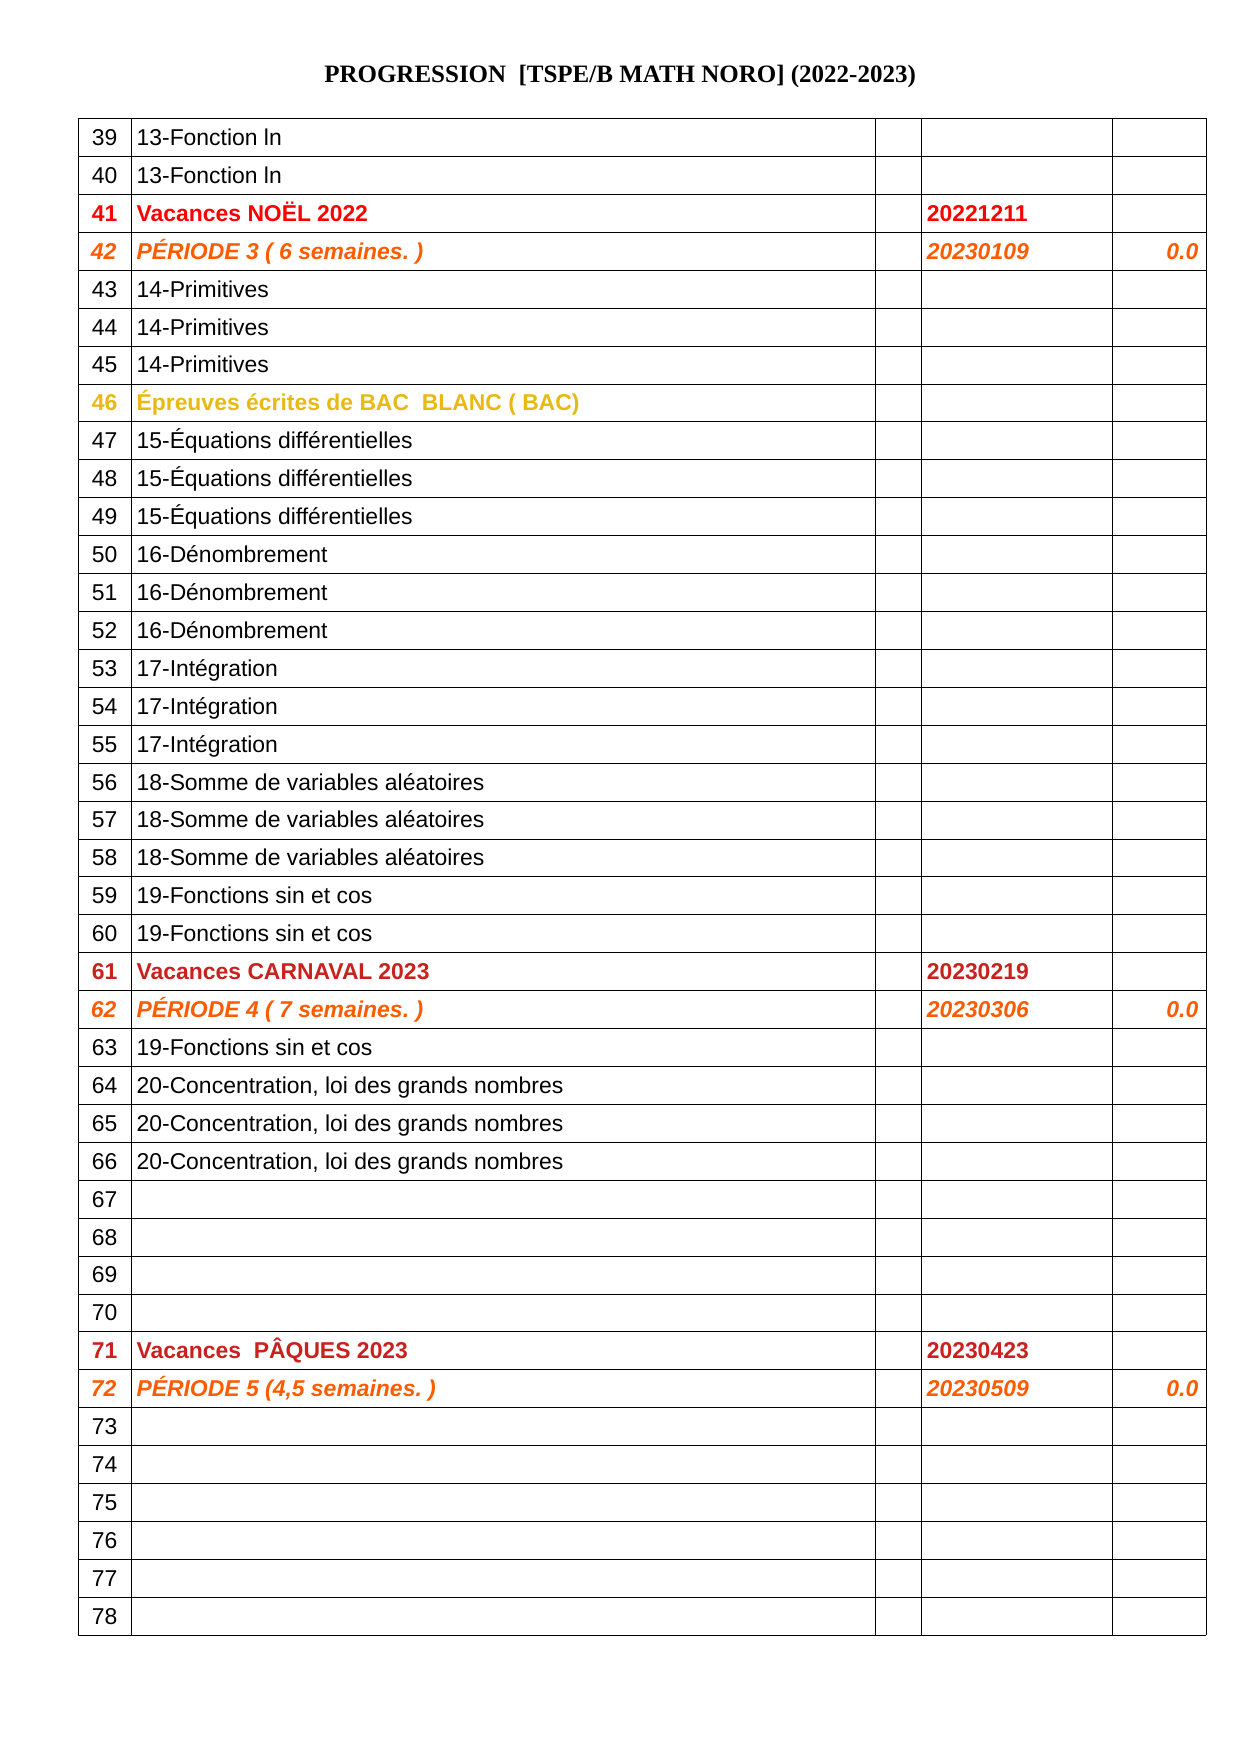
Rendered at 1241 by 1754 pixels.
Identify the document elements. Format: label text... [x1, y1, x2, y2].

table_cell 49 [79, 498, 131, 535]
table_cell 0,0 [1113, 1370, 1206, 1407]
table_cell [876, 460, 921, 497]
table_cell [1113, 309, 1206, 346]
table_cell 20-Concentration, loi des grands nombres [132, 1143, 875, 1180]
table_cell 56 [79, 764, 131, 801]
table_cell [922, 1181, 1112, 1218]
table_cell [876, 1598, 921, 1635]
table_cell Épreuves écrites de BAC BLANC ( BAC) [132, 385, 875, 421]
table_cell 59 [79, 877, 131, 914]
table_cell [922, 1484, 1112, 1521]
table_cell [1113, 764, 1206, 801]
table_cell [1113, 1295, 1206, 1331]
table_cell [1113, 1446, 1206, 1483]
table_cell [876, 1484, 921, 1521]
table_cell [922, 347, 1112, 383]
table_cell PÉRIODE 3 ( 6 semaines. ) [132, 233, 875, 270]
table_cell 16-Dénombrement [132, 574, 875, 611]
table_cell [1113, 195, 1206, 232]
table_cell [922, 1522, 1112, 1559]
table_cell [876, 1295, 921, 1331]
table_cell 17-Intégration [132, 726, 875, 763]
table_cell 58 [79, 840, 131, 876]
table_cell 20230109 [922, 233, 1112, 270]
table_cell 60 [79, 915, 131, 952]
table_cell 48 [79, 460, 131, 497]
table_cell 78 [79, 1598, 131, 1635]
table_cell [876, 157, 921, 194]
table_cell [132, 1219, 875, 1256]
table_cell 77 [79, 1560, 131, 1597]
table_cell 70 [79, 1295, 131, 1331]
table_cell [876, 1332, 921, 1369]
table_cell [876, 688, 921, 725]
table_cell [1113, 347, 1206, 383]
table_cell [922, 1257, 1112, 1293]
table_cell 42 [79, 233, 131, 270]
table_cell 20-Concentration, loi des grands nombres [132, 1105, 875, 1142]
table_cell 14-Primitives [132, 309, 875, 346]
table_cell 13-Fonction ln [132, 157, 875, 194]
table_cell [922, 119, 1112, 156]
table_cell [1113, 1408, 1206, 1445]
table_cell [1113, 1598, 1206, 1635]
table_cell [1113, 612, 1206, 649]
table_cell [1113, 460, 1206, 497]
table_cell [922, 726, 1112, 763]
table_cell [132, 1181, 875, 1218]
table_cell 18-Somme de variables aléatoires [132, 802, 875, 838]
table_cell 17-Intégration [132, 650, 875, 687]
table_cell [1113, 157, 1206, 194]
table_cell [876, 498, 921, 535]
table_cell 45 [79, 347, 131, 383]
table_cell [1113, 385, 1206, 421]
table_cell 0,0 [1113, 233, 1206, 270]
table_cell [1113, 536, 1206, 573]
table_cell 52 [79, 612, 131, 649]
table_cell 15-Équations différentielles [132, 498, 875, 535]
table_cell Vacances CARNAVAL 2023 [132, 953, 875, 990]
table_cell 15-Équations différentielles [132, 422, 875, 459]
table_cell [876, 1560, 921, 1597]
table_cell [922, 1219, 1112, 1256]
table_cell [1113, 953, 1206, 990]
table_cell 47 [79, 422, 131, 459]
table_cell [876, 1522, 921, 1559]
table_cell [1113, 1181, 1206, 1218]
table_cell [876, 726, 921, 763]
table_cell [922, 612, 1112, 649]
table_cell [876, 574, 921, 611]
table_cell 20221211 [922, 195, 1112, 232]
table_cell [922, 688, 1112, 725]
table_cell [922, 1143, 1112, 1180]
table_cell 68 [79, 1219, 131, 1256]
table_cell 53 [79, 650, 131, 687]
table_cell [1113, 802, 1206, 838]
table_cell 41 [79, 195, 131, 232]
table_cell [1113, 574, 1206, 611]
table_cell [922, 1408, 1112, 1445]
table_cell 46 [79, 385, 131, 421]
table_cell 20-Concentration, loi des grands nombres [132, 1067, 875, 1104]
table_cell [876, 1408, 921, 1445]
table_cell Vacances PÂQUES 2023 [132, 1332, 875, 1369]
table_cell [132, 1522, 875, 1559]
table_cell [1113, 1143, 1206, 1180]
table_cell 16-Dénombrement [132, 536, 875, 573]
table_cell 19-Fonctions sin et cos [132, 915, 875, 952]
table_cell 74 [79, 1446, 131, 1483]
table_cell [132, 1446, 875, 1483]
table_cell [1113, 498, 1206, 535]
table_cell [1113, 1067, 1206, 1104]
table_cell 69 [79, 1257, 131, 1293]
table_cell [876, 385, 921, 421]
table_cell [876, 1446, 921, 1483]
table_cell 20230306 [922, 991, 1112, 1028]
table_cell [876, 195, 921, 232]
table_cell 67 [79, 1181, 131, 1218]
table_cell 73 [79, 1408, 131, 1445]
table_cell [1113, 1219, 1206, 1256]
table_cell [876, 877, 921, 914]
table_cell [876, 764, 921, 801]
table_cell PÉRIODE 5 (4,5 semaines. ) [132, 1370, 875, 1407]
table_cell 40 [79, 157, 131, 194]
table_cell [876, 953, 921, 990]
table_cell 15-Équations différentielles [132, 460, 875, 497]
table_cell [922, 271, 1112, 308]
table_cell 14-Primitives [132, 347, 875, 383]
table_cell [132, 1598, 875, 1635]
table_cell [1113, 877, 1206, 914]
table_cell [876, 1370, 921, 1407]
table_cell 65 [79, 1105, 131, 1142]
table_cell 43 [79, 271, 131, 308]
table_cell [876, 536, 921, 573]
table_cell [922, 1029, 1112, 1066]
table_cell [132, 1560, 875, 1597]
table_cell [922, 157, 1112, 194]
table_cell [922, 460, 1112, 497]
table_cell 19-Fonctions sin et cos [132, 877, 875, 914]
table_cell [876, 119, 921, 156]
table_cell [922, 1105, 1112, 1142]
table_cell [876, 1219, 921, 1256]
table_cell [922, 385, 1112, 421]
table_cell [1113, 1332, 1206, 1369]
table_cell [922, 536, 1112, 573]
table_cell 50 [79, 536, 131, 573]
table_cell [132, 1408, 875, 1445]
table_cell 0,0 [1113, 991, 1206, 1028]
table_cell [1113, 1105, 1206, 1142]
table_cell 64 [79, 1067, 131, 1104]
table_cell 57 [79, 802, 131, 838]
table_cell 63 [79, 1029, 131, 1066]
table_cell [876, 1181, 921, 1218]
table_cell [876, 347, 921, 383]
table_cell [922, 498, 1112, 535]
table_cell 19-Fonctions sin et cos [132, 1029, 875, 1066]
table_cell [922, 915, 1112, 952]
table_cell [876, 1029, 921, 1066]
table_cell [876, 991, 921, 1028]
table_cell [876, 840, 921, 876]
table_cell [876, 612, 921, 649]
table_cell [876, 271, 921, 308]
table_cell 66 [79, 1143, 131, 1180]
table_cell [876, 233, 921, 270]
table_cell 14-Primitives [132, 271, 875, 308]
table_cell 75 [79, 1484, 131, 1521]
table_cell 76 [79, 1522, 131, 1559]
table_cell [876, 1067, 921, 1104]
table_cell 16-Dénombrement [132, 612, 875, 649]
table_cell [876, 309, 921, 346]
table_cell [876, 1105, 921, 1142]
table_cell [1113, 119, 1206, 156]
table_cell 61 [79, 953, 131, 990]
table_cell [1113, 650, 1206, 687]
table_cell [1113, 840, 1206, 876]
table_cell [1113, 726, 1206, 763]
table_cell [876, 915, 921, 952]
table_cell [922, 802, 1112, 838]
table_cell [1113, 1522, 1206, 1559]
table_cell [132, 1484, 875, 1521]
table_cell 44 [79, 309, 131, 346]
table_cell [132, 1257, 875, 1293]
table_cell Vacances NOËL 2022 [132, 195, 875, 232]
table_cell [922, 574, 1112, 611]
table_cell [922, 1560, 1112, 1597]
table_cell [1113, 271, 1206, 308]
table_cell 18-Somme de variables aléatoires [132, 840, 875, 876]
table_cell 54 [79, 688, 131, 725]
table_cell 20230509 [922, 1370, 1112, 1407]
table_cell [1113, 688, 1206, 725]
table_cell 71 [79, 1332, 131, 1369]
table_cell 39 [79, 119, 131, 156]
table_cell [922, 877, 1112, 914]
table_cell 72 [79, 1370, 131, 1407]
table_cell 51 [79, 574, 131, 611]
table_cell [1113, 1484, 1206, 1521]
table_cell 13-Fonction ln [132, 119, 875, 156]
table_cell [922, 422, 1112, 459]
table_cell [876, 1143, 921, 1180]
table_cell [922, 840, 1112, 876]
table_cell [1113, 1257, 1206, 1293]
table_cell 20230219 [922, 953, 1112, 990]
table_cell [876, 422, 921, 459]
table_cell [922, 1446, 1112, 1483]
table_cell [922, 309, 1112, 346]
table_cell PÉRIODE 4 ( 7 semaines. ) [132, 991, 875, 1028]
table_cell [132, 1295, 875, 1331]
table_cell [1113, 1560, 1206, 1597]
table_cell [922, 1295, 1112, 1331]
table_cell [922, 1598, 1112, 1635]
table_cell [876, 650, 921, 687]
table_cell 55 [79, 726, 131, 763]
table_cell [876, 802, 921, 838]
table_cell [922, 1067, 1112, 1104]
table_cell [922, 650, 1112, 687]
table_cell [876, 1257, 921, 1293]
table_cell 62 [79, 991, 131, 1028]
table_cell 17-Intégration [132, 688, 875, 725]
table_cell 20230423 [922, 1332, 1112, 1369]
table_cell [922, 764, 1112, 801]
table_cell [1113, 422, 1206, 459]
table_cell [1113, 1029, 1206, 1066]
table_cell [1113, 915, 1206, 952]
table_cell 18-Somme de variables aléatoires [132, 764, 875, 801]
